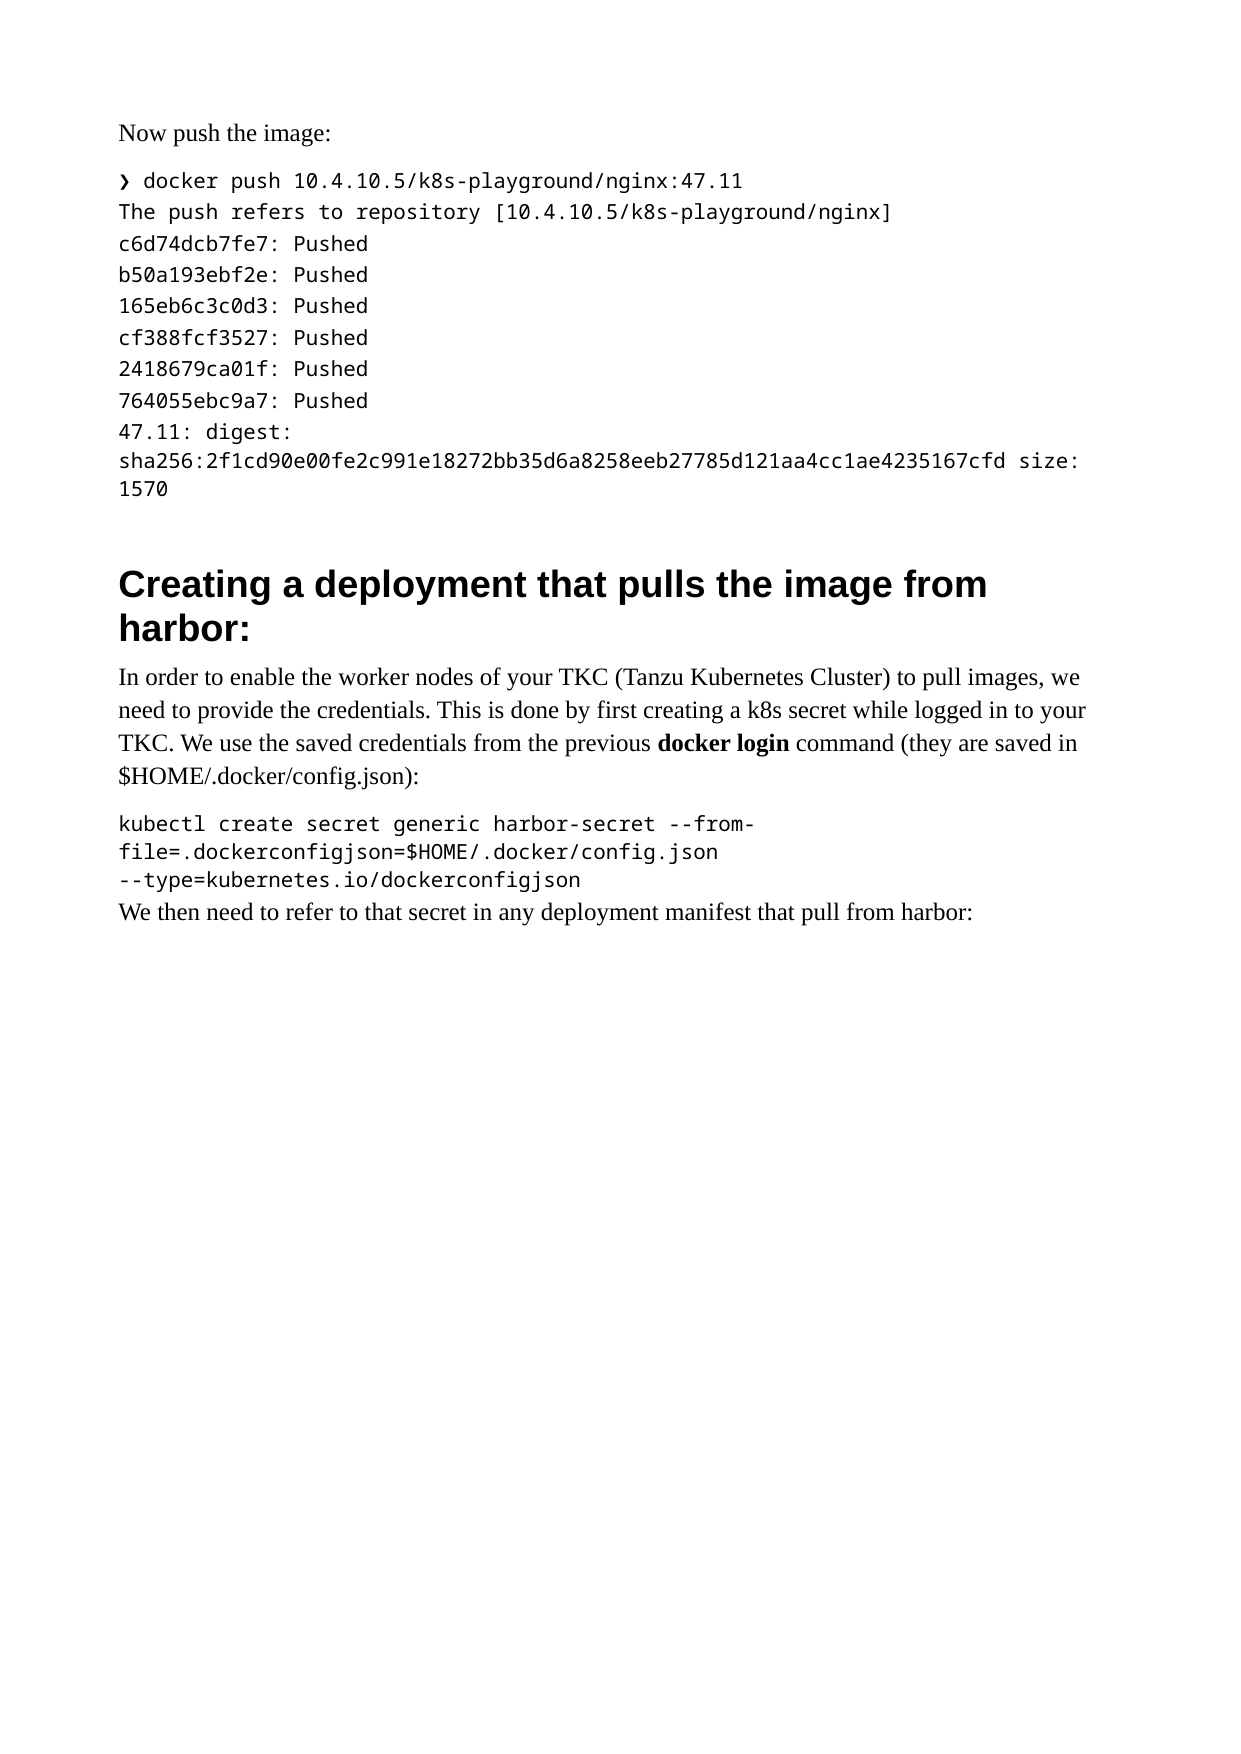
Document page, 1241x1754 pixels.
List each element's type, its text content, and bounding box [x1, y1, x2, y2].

text In order to enable the worker nodes of your TKC (Tanzu Kubernetes Cluster) to pull images, we need to provide the credentials. This is done by first creating a k8s secret while logged in to your TKC. We use the saved credentials from the previous docker login command (they are saved in $HOME/.docker/config.json): [118, 662, 1122, 790]
text 47.11: digest: sha256:2f1cd90e00fe2c991e18272bb35d6a8258eeb27785d121aa4cc1ae4235167cfd size: 1570 [118, 417, 1122, 503]
text 764055ebc9a7: Pushed [118, 386, 1122, 414]
text The push refers to repository [10.4.10.5/k8s-playground/nginx] [118, 197, 1122, 226]
text b50a193ebf2e: Pushed [118, 260, 1122, 288]
text c6d74dcb7fe7: Pushed [118, 229, 1122, 257]
text 165eb6c3c0d3: Pushed [118, 292, 1122, 320]
text 2418679ca01f: Pushed [118, 354, 1122, 383]
text Now push the image: [118, 118, 1122, 147]
text kubectl create secret generic harbor-secret --from-file=.dockerconfigjson=$HOME/.docker/config.json --type=kubernetes.io/dockerconfigjson [118, 809, 1122, 894]
text ❯ docker push 10.4.10.5/k8s-playground/nginx:47.11 [118, 166, 1122, 194]
subtitle Creating a deployment that pulls the image from harbor: [118, 562, 1122, 649]
text cf388fcf3527: Pushed [118, 323, 1122, 351]
text We then need to refer to that secret in any deployment manifest that pull from harbor: [118, 897, 1122, 926]
